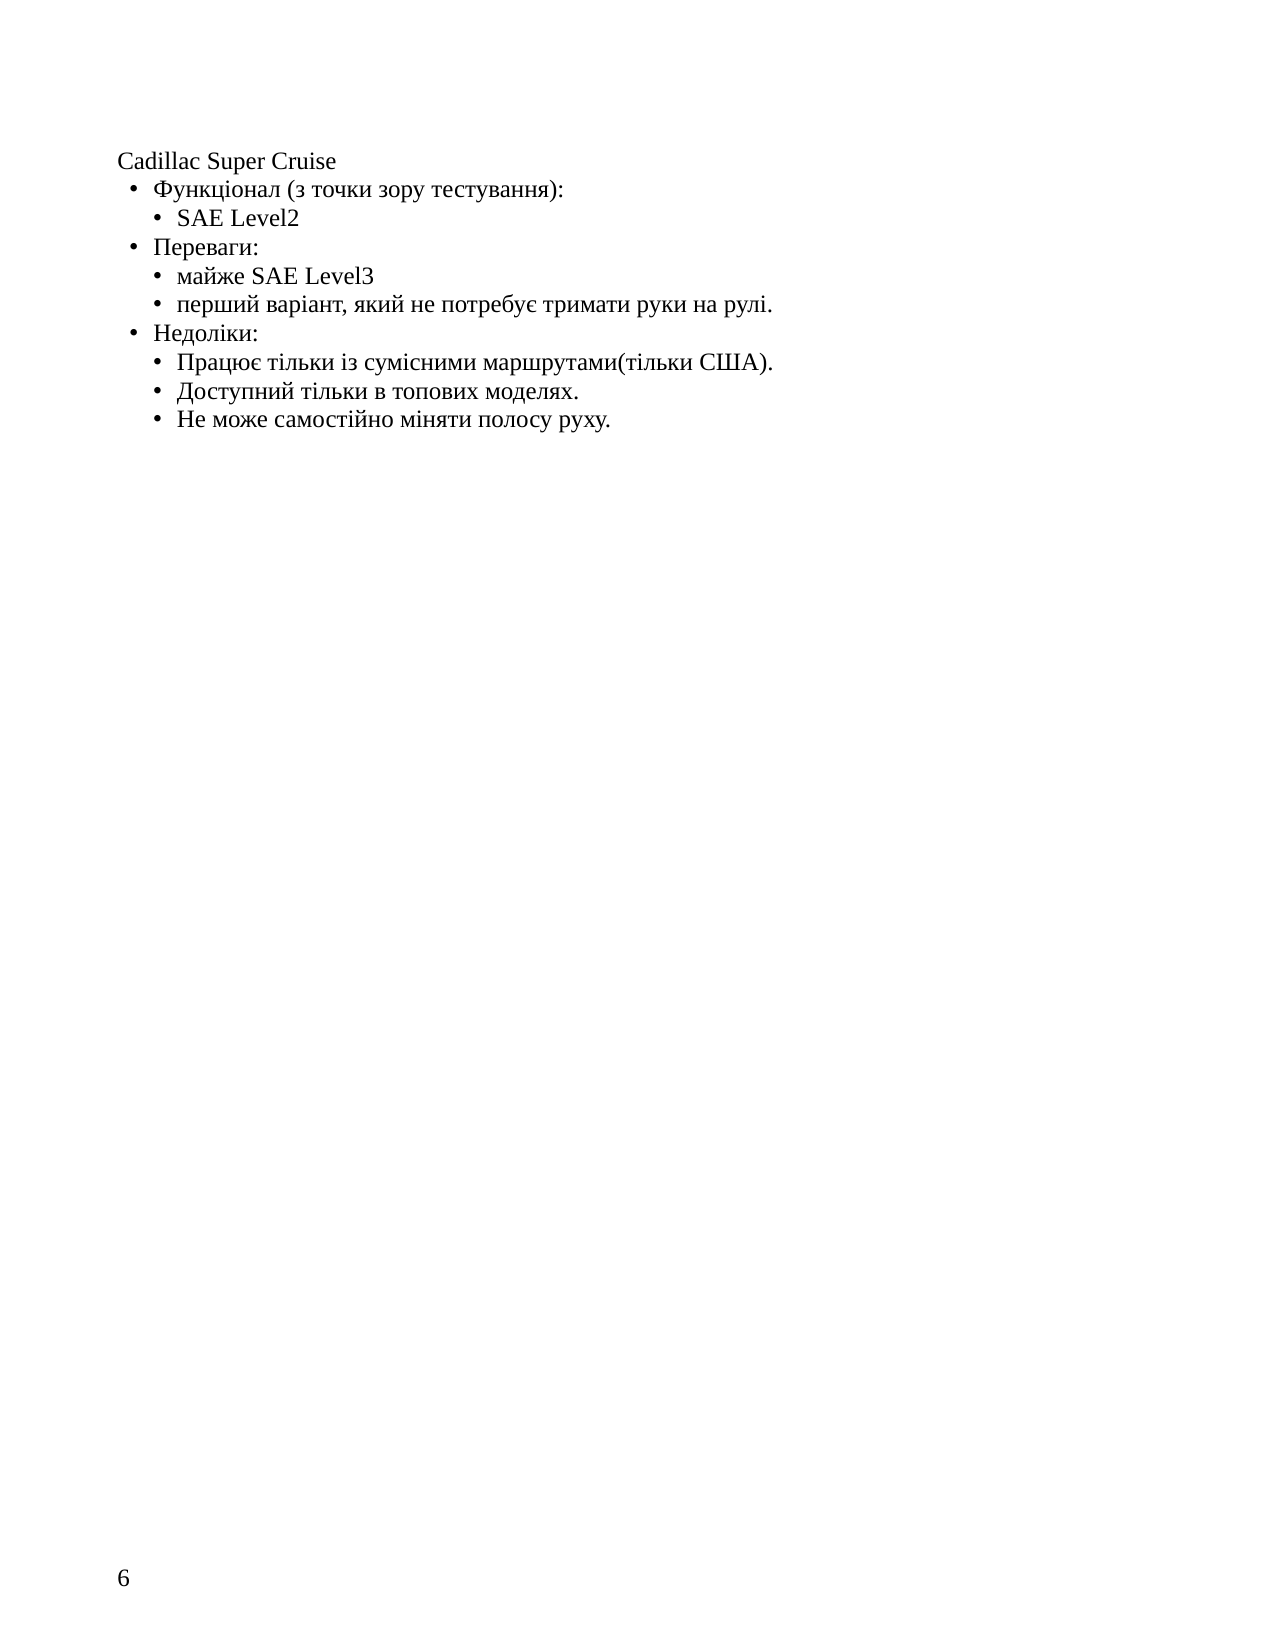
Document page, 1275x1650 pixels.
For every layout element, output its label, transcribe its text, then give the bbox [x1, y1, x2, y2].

text Cadillac Super Cruise [58, 146, 1156, 174]
list Доступний тільки в топових моделях. [153, 376, 1156, 404]
list майже SAE Level3 [153, 261, 1156, 289]
list Недоліки: [129, 318, 1156, 347]
list перший варіант, який не потребує тримати руки на рулі. [153, 289, 1156, 318]
list Працює тільки із сумісними маршрутами(тільки США). [153, 347, 1156, 376]
list SAE Level2 [153, 203, 1156, 232]
list Переваги: [129, 232, 1156, 261]
list Не може самостійно міняти полосу руху. [153, 404, 1156, 433]
list Функціонал (з точки зору тестування): [129, 174, 1156, 203]
